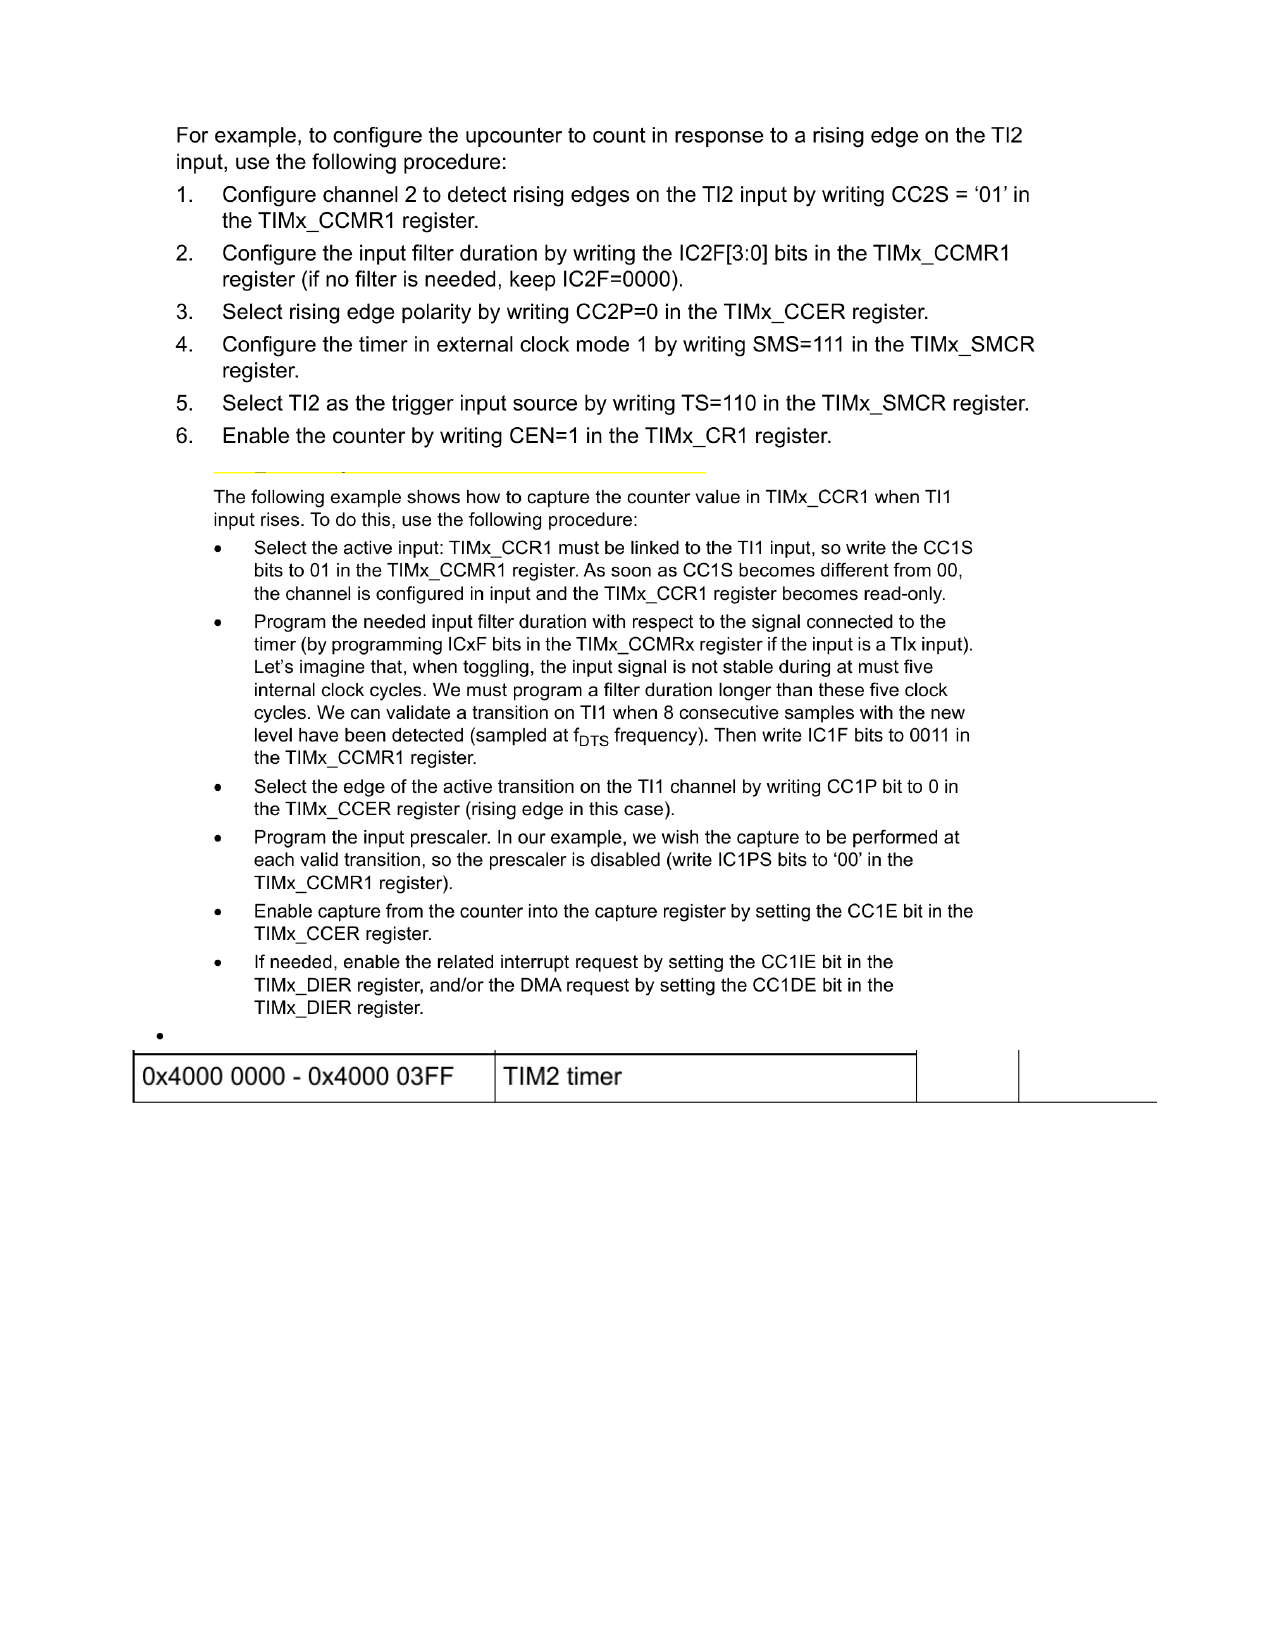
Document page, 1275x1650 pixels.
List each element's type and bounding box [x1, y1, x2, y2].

picture [192, 472, 1083, 1022]
picture [145, 118, 1130, 459]
picture [118, 1050, 1157, 1106]
